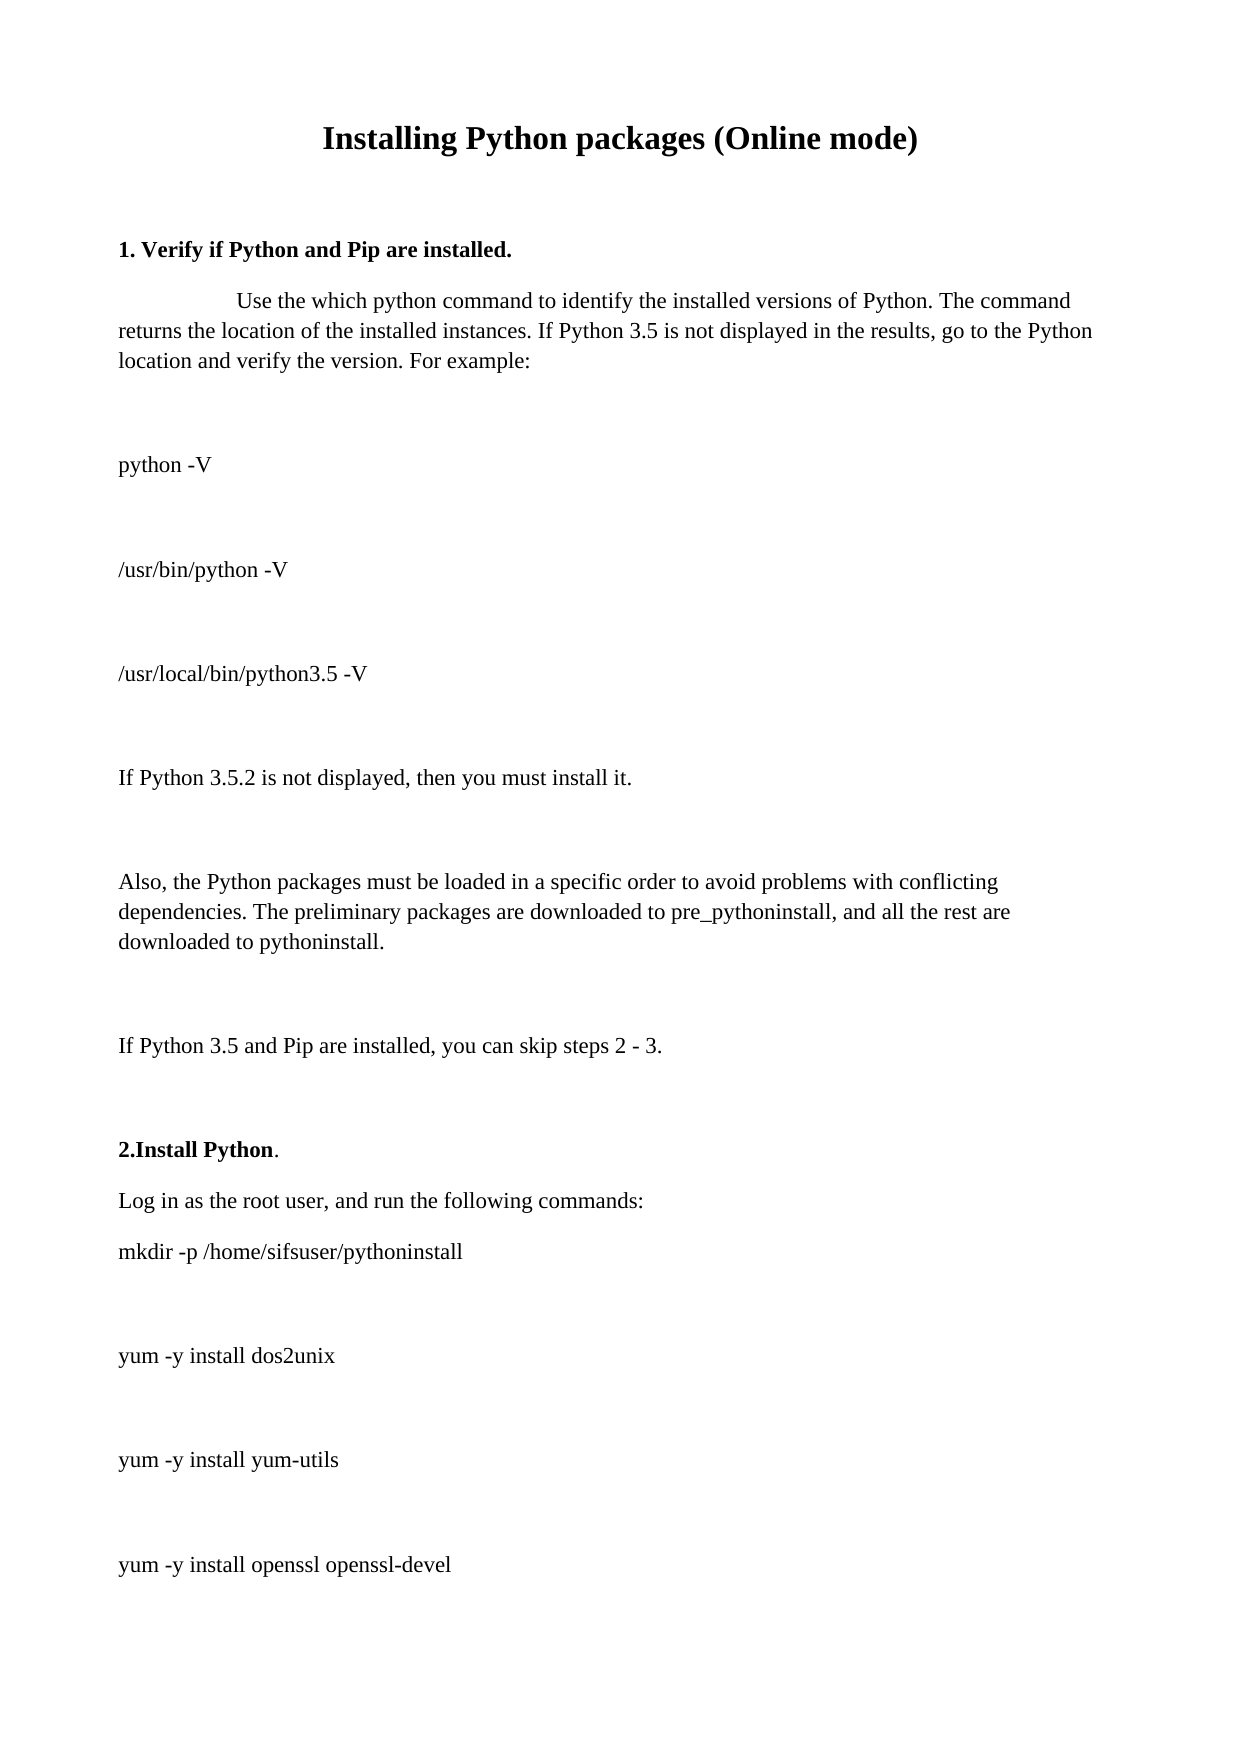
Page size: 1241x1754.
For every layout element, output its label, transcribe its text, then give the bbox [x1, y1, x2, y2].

text Installing Python packages (Online mode) [118, 118, 1122, 156]
text yum -y install dos2unix [118, 1342, 1122, 1369]
text yum -y install openssl openssl-devel [118, 1551, 1122, 1577]
text python -V [118, 452, 1122, 478]
text If Python 3.5.2 is not displayed, then you must install it. [118, 764, 1122, 790]
text If Python 3.5 and Pip are installed, you can skip steps 2 - 3. [118, 1032, 1122, 1059]
text Log in as the root user, and run the following commands: [118, 1187, 1122, 1214]
text Also, the Python packages must be loaded in a specific order to avoid problems with conflicting dependencies. The preliminary packages are downloaded to pre_pythoninstall, and all the rest are downloaded to pythoninstall. [118, 868, 1122, 954]
text mkdir -p /home/sifsuser/pythoninstall [118, 1238, 1122, 1265]
text /usr/local/bin/python3.5 -V [118, 660, 1122, 686]
text /usr/bin/python -V [118, 556, 1122, 582]
text Use the which python command to identify the installed versions of Python. The command returns the location of the installed instances. If Python 3.5 is not displayed in the results, go to the Python location and verify the version. For example: [118, 287, 1122, 374]
text 2.Install Python. [118, 1136, 1122, 1163]
text 1. Verify if Python and Pip are installed. [118, 236, 1122, 262]
text yum -y install yum-utils [118, 1447, 1122, 1473]
